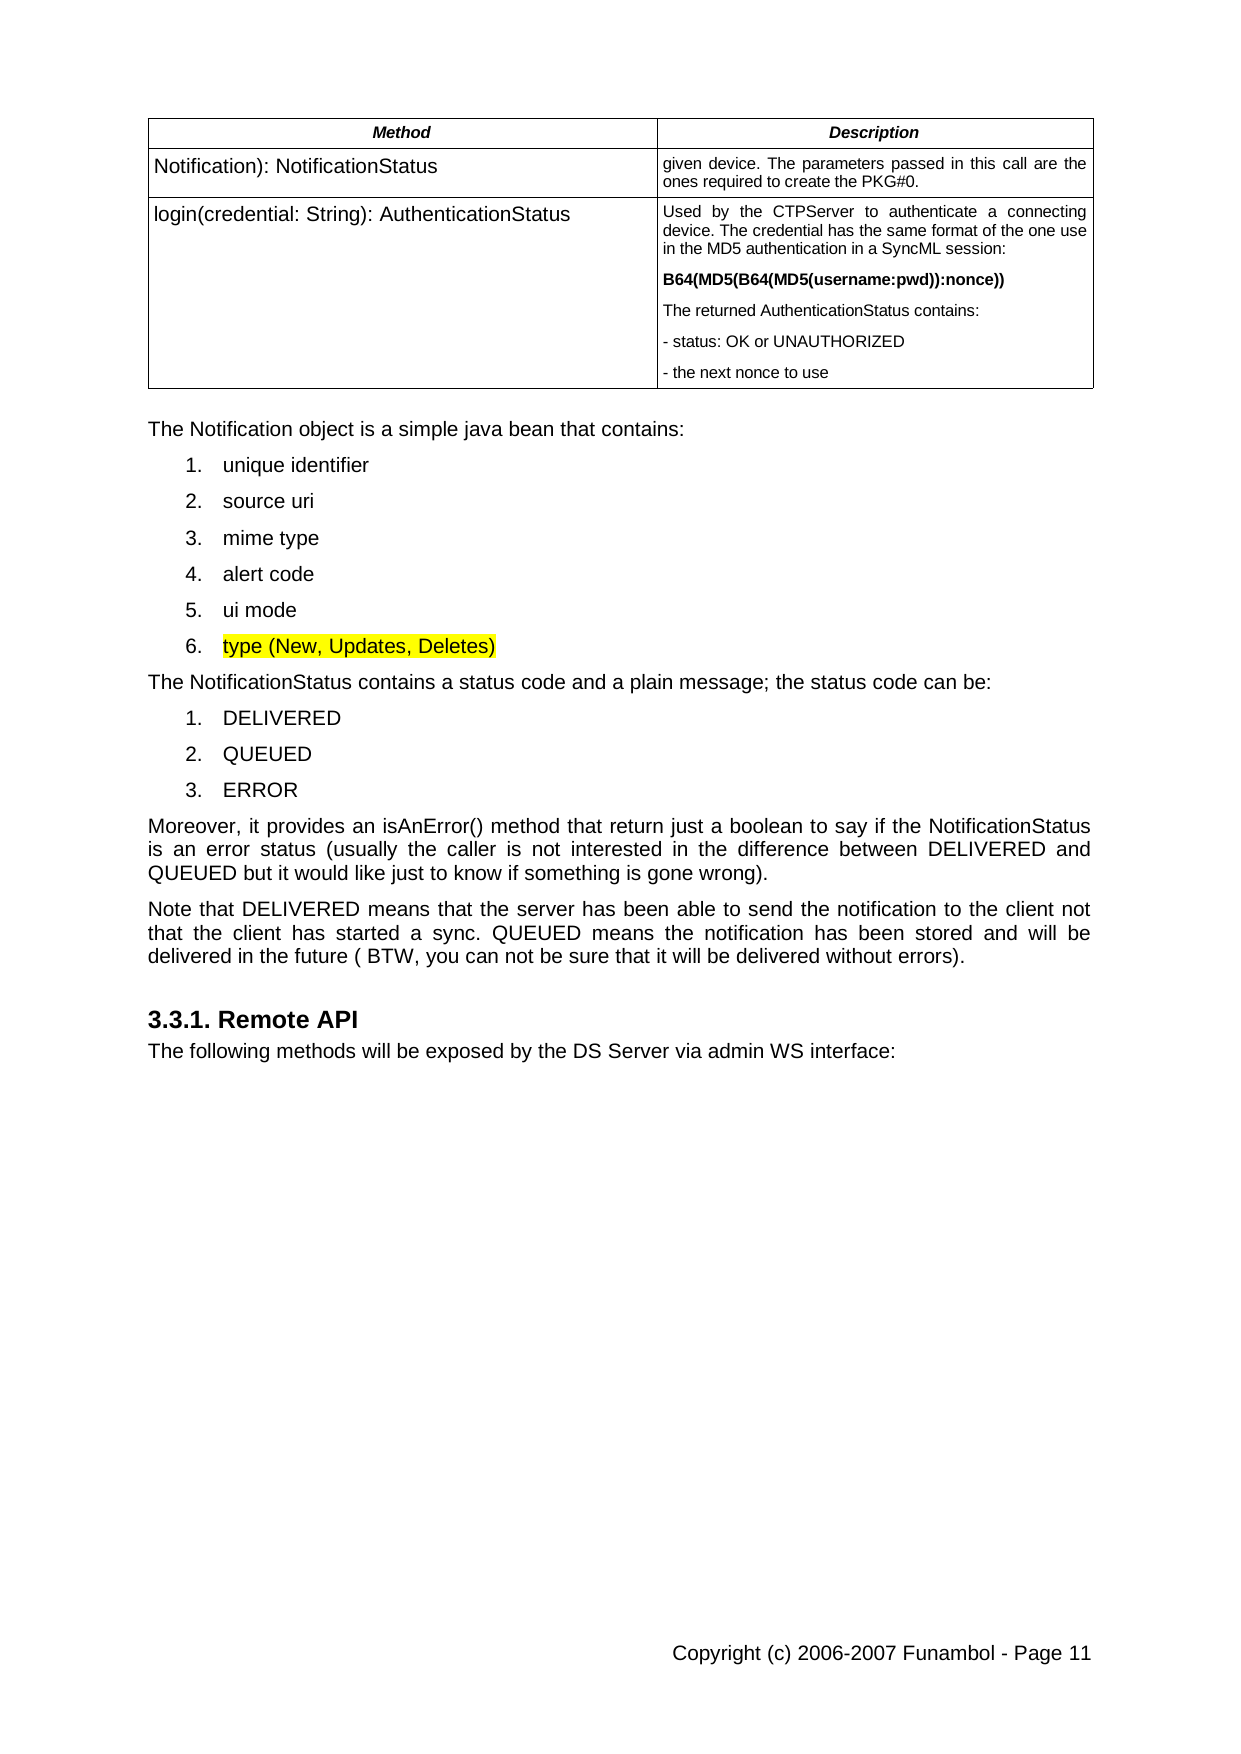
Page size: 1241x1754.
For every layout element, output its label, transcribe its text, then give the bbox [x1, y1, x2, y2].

text The NotificationStatus contains a status code and a plain message; the status code can be: [148, 670, 1093, 694]
list ui mode [185, 598, 1093, 622]
text The Notification object is a simple java bean that contains: [148, 418, 1093, 441]
table_cell Notification): NotificationStatus [149, 149, 657, 197]
list DELIVERED [185, 706, 1093, 730]
list type (New, Updates, Deletes) [185, 634, 1093, 658]
table_cell login(credential: String): AuthenticationStatus [149, 198, 657, 388]
list source uri [185, 490, 1093, 513]
list QUEUED [185, 742, 1093, 766]
text Note that DELIVERED means that the server has been able to send the notification to the client not that the client has started a sync. QUEUED means the notification has been stored and will be delivered in the future ( BTW, you can not be sure that it will be delivered without errors). [148, 897, 1093, 968]
subtitle Remote API [148, 1006, 1093, 1033]
list mime type [185, 526, 1093, 549]
table_cell Used by the CTPServer to authenticate a connecting device. The credential has the same format of the one use in the MD5 authentication in a SyncML session: B64(MD5(B64(MD5(username:pwd)):nonce)) The returned AuthenticationStatus contains: - status: OK or UNAUTHORIZED - the next nonce to use [658, 198, 1093, 388]
list ERROR [185, 778, 1093, 802]
list alert code [185, 562, 1093, 586]
text The following methods will be exposed by the DS Server via admin WS interface: [148, 1040, 1093, 1063]
table_header Method [149, 119, 657, 148]
list unique identifier [185, 454, 1093, 477]
table_header Description [658, 119, 1093, 148]
text Moreover, it provides an isAnError() method that return just a boolean to say if the NotificationStatus is an error status (usually the caller is not interested in the difference between DELIVERED and QUEUED but it would like just to know if something is gone wrong). [148, 814, 1093, 885]
table_cell given device. The parameters passed in this call are the ones required to create the PKG#0. [658, 149, 1093, 197]
